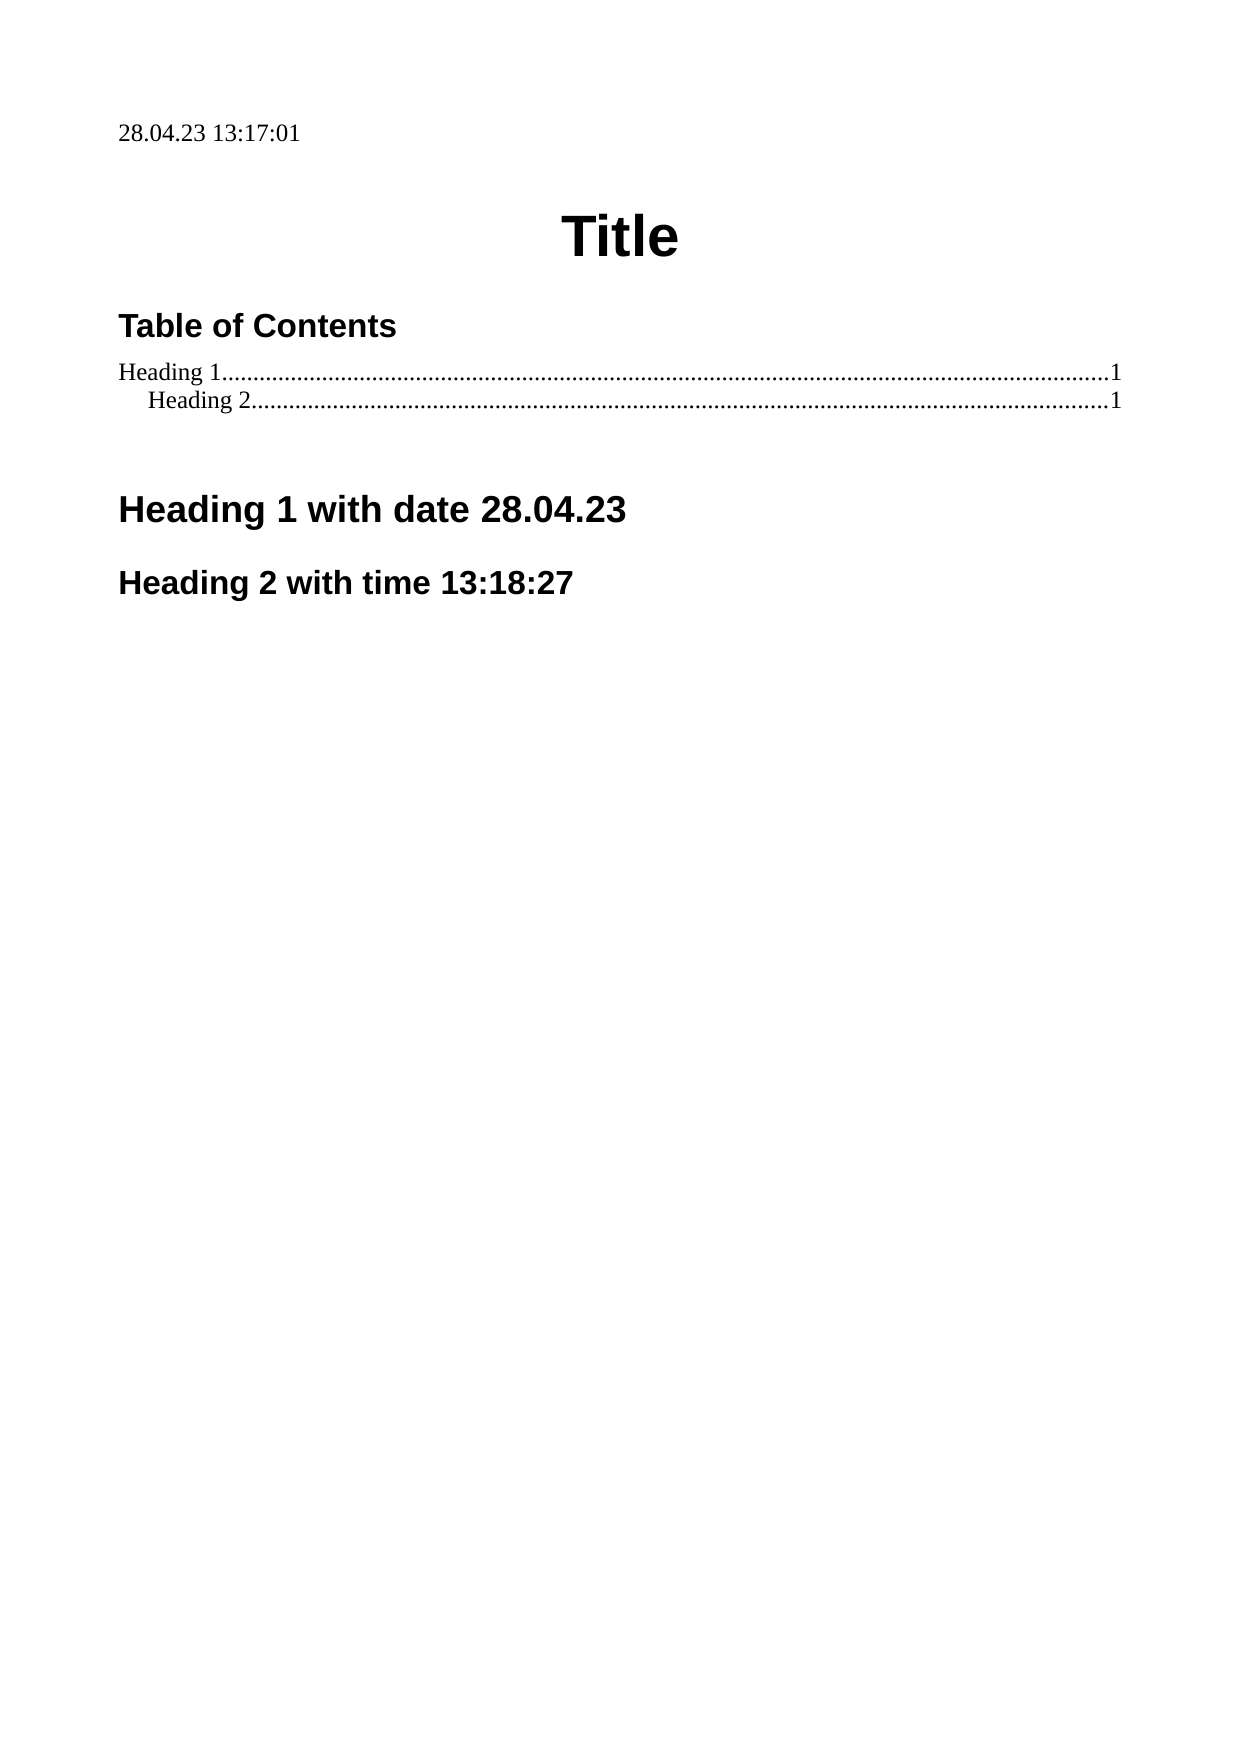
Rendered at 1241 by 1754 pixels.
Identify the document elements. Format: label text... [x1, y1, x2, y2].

subtitle Heading 2 with time 13:18:27 [118, 563, 1122, 602]
text Heading 2 1 [148, 386, 1122, 414]
title Title [118, 201, 1122, 268]
subtitle Table of Contents [118, 306, 1122, 344]
subtitle Heading 1 with date 28.04.23 [118, 487, 1122, 530]
text Heading 1 1 [118, 357, 1122, 386]
